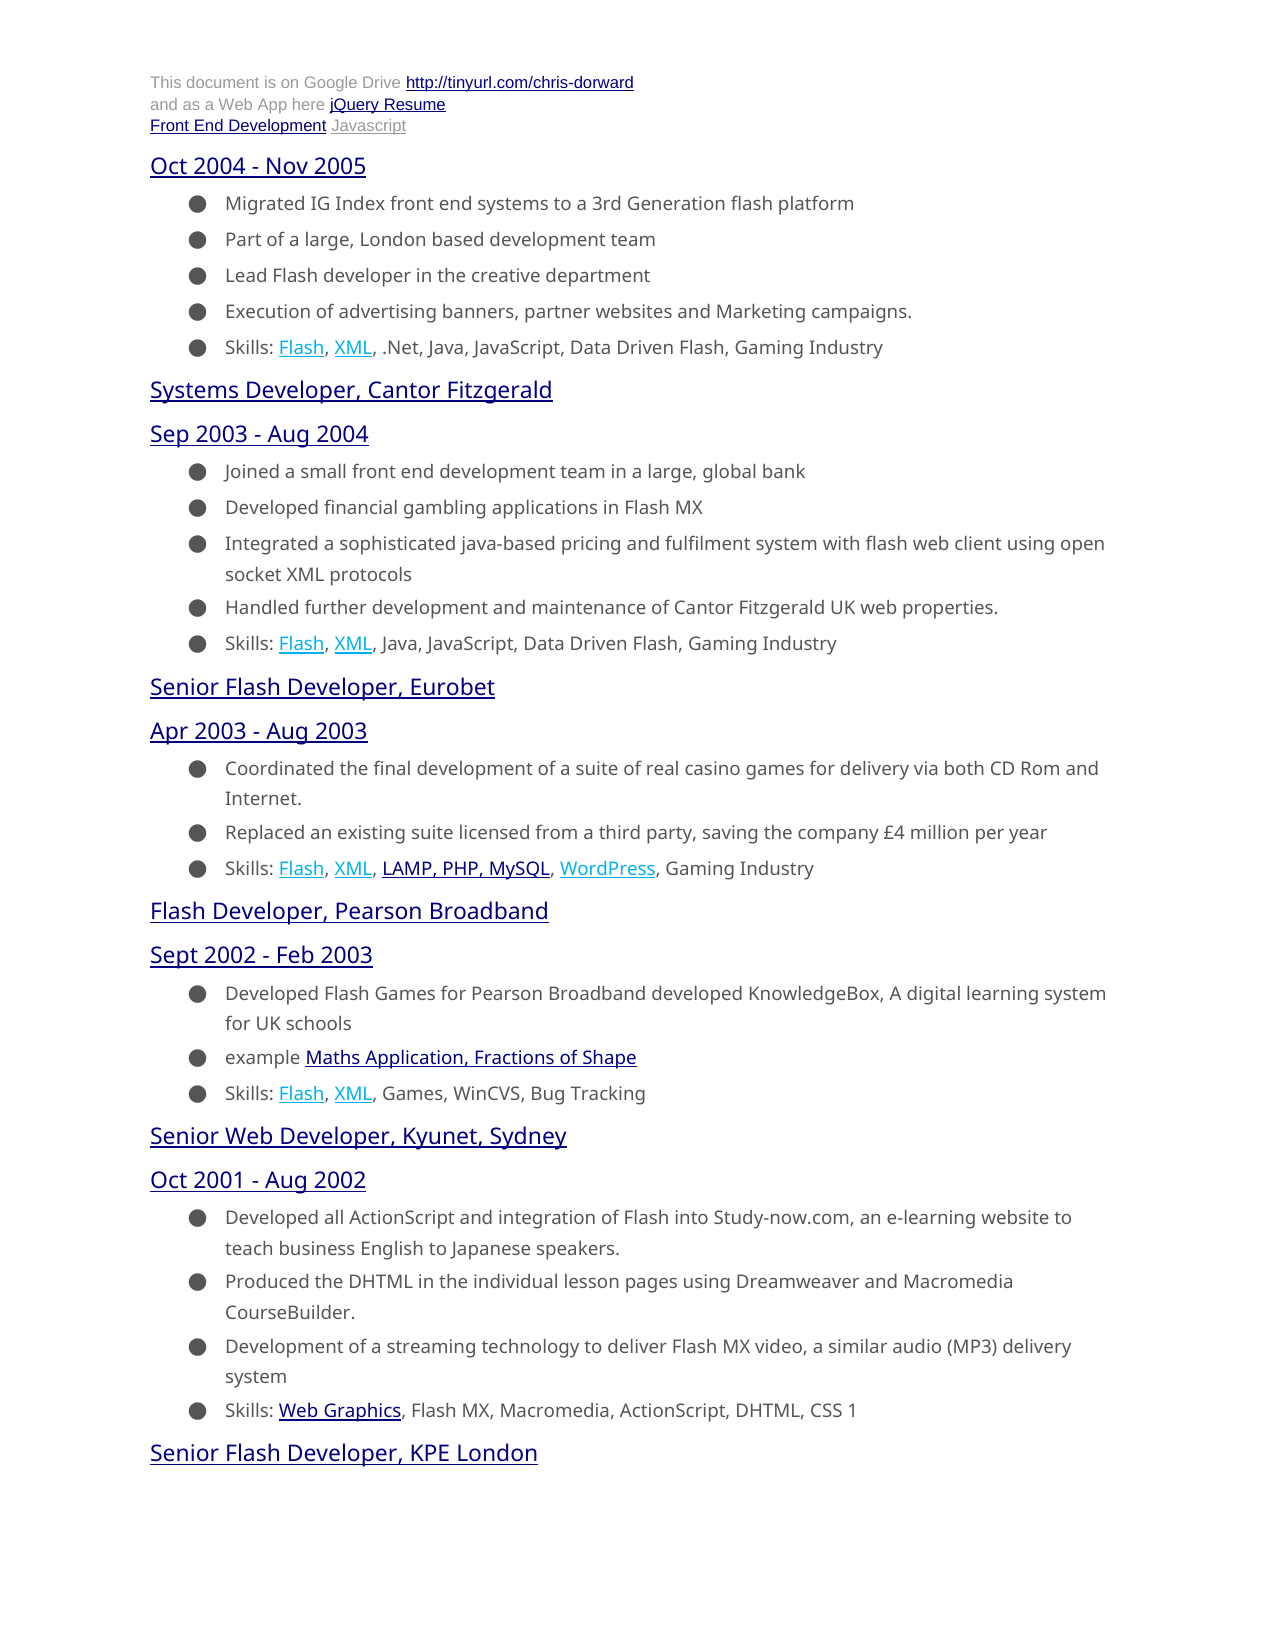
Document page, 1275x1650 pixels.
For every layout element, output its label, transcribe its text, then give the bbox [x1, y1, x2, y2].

list Skills: Web Graphics, Flash MX, Macromedia, ActionScript, DHTML, CSS 1 [207, 1393, 1125, 1424]
list Skills: Flash, XML, Java, JavaScript, Data Driven Flash, Gaming Industry [207, 626, 1125, 657]
list Coordinated the final development of a suite of real casino games for delivery via both CD Rom and Internet. [187, 751, 1125, 811]
list Produced the DHTML in the individual lesson pages using Dreamweaver and Macromedia CourseBuilder. [187, 1264, 1125, 1325]
text Oct 2001 - Aug 2002 [150, 1164, 1108, 1195]
list Joined a small front end development team in a large, global bank [207, 454, 1125, 485]
list Skills: Flash, XML, .Net, Java, JavaScript, Data Driven Flash, Gaming Industry [207, 330, 1125, 361]
text Senior Web Developer, Kyunet, Sydney [150, 1120, 1108, 1151]
list Handled further development and maintenance of Cantor Fitzgerald UK web properties. [207, 590, 1125, 622]
list Developed financial gambling applications in Flash MX [207, 490, 1125, 521]
list Execution of advertising banners, partner websites and Marketing campaigns. [207, 294, 1125, 325]
list Part of a large, London based development team [207, 222, 1125, 253]
list Skills: Flash, XML, Games, WinCVS, Bug Tracking [207, 1076, 1125, 1107]
text Oct 2004 - Nov 2005 [150, 150, 1108, 181]
text Systems Developer, Cantor Fitzgerald [150, 374, 1108, 405]
text Sept 2002 - Feb 2003 [150, 939, 1108, 971]
text Apr 2003 - Aug 2003 [150, 715, 1108, 746]
text Sep 2003 - Aug 2004 [150, 418, 1108, 449]
list Developed all ActionScript and integration of Flash into Study-now.com, an e-learning website to teach business English to Japanese speakers. [187, 1200, 1125, 1261]
list example Maths Application, Fractions of Shape [207, 1040, 1125, 1071]
list Developed Flash Games for Pearson Broadband developed KnowledgeBox, A digital learning system for UK schools [187, 975, 1125, 1036]
text Senior Flash Developer, Eurobet [150, 671, 1108, 702]
list Skills: Flash, XML, LAMP, PHP, MySQL, WordPress, Gaming Industry [207, 851, 1125, 882]
list Replaced an existing suite licensed from a third party, saving the company £4 million per year [207, 815, 1125, 846]
list Development of a streaming technology to deliver Flash MX video, a similar audio (MP3) delivery system [187, 1329, 1125, 1389]
text Senior Flash Developer, KPE London [150, 1437, 1108, 1468]
list Integrated a sophisticated java-based pricing and fulfilment system with flash web client using open socket XML protocols [187, 526, 1125, 587]
list Migrated IG Index front end systems to a 3rd Generation flash platform [207, 186, 1125, 217]
text Flash Developer, Pearson Broadband [150, 895, 1108, 926]
list Lead Flash developer in the creative department [207, 258, 1125, 289]
